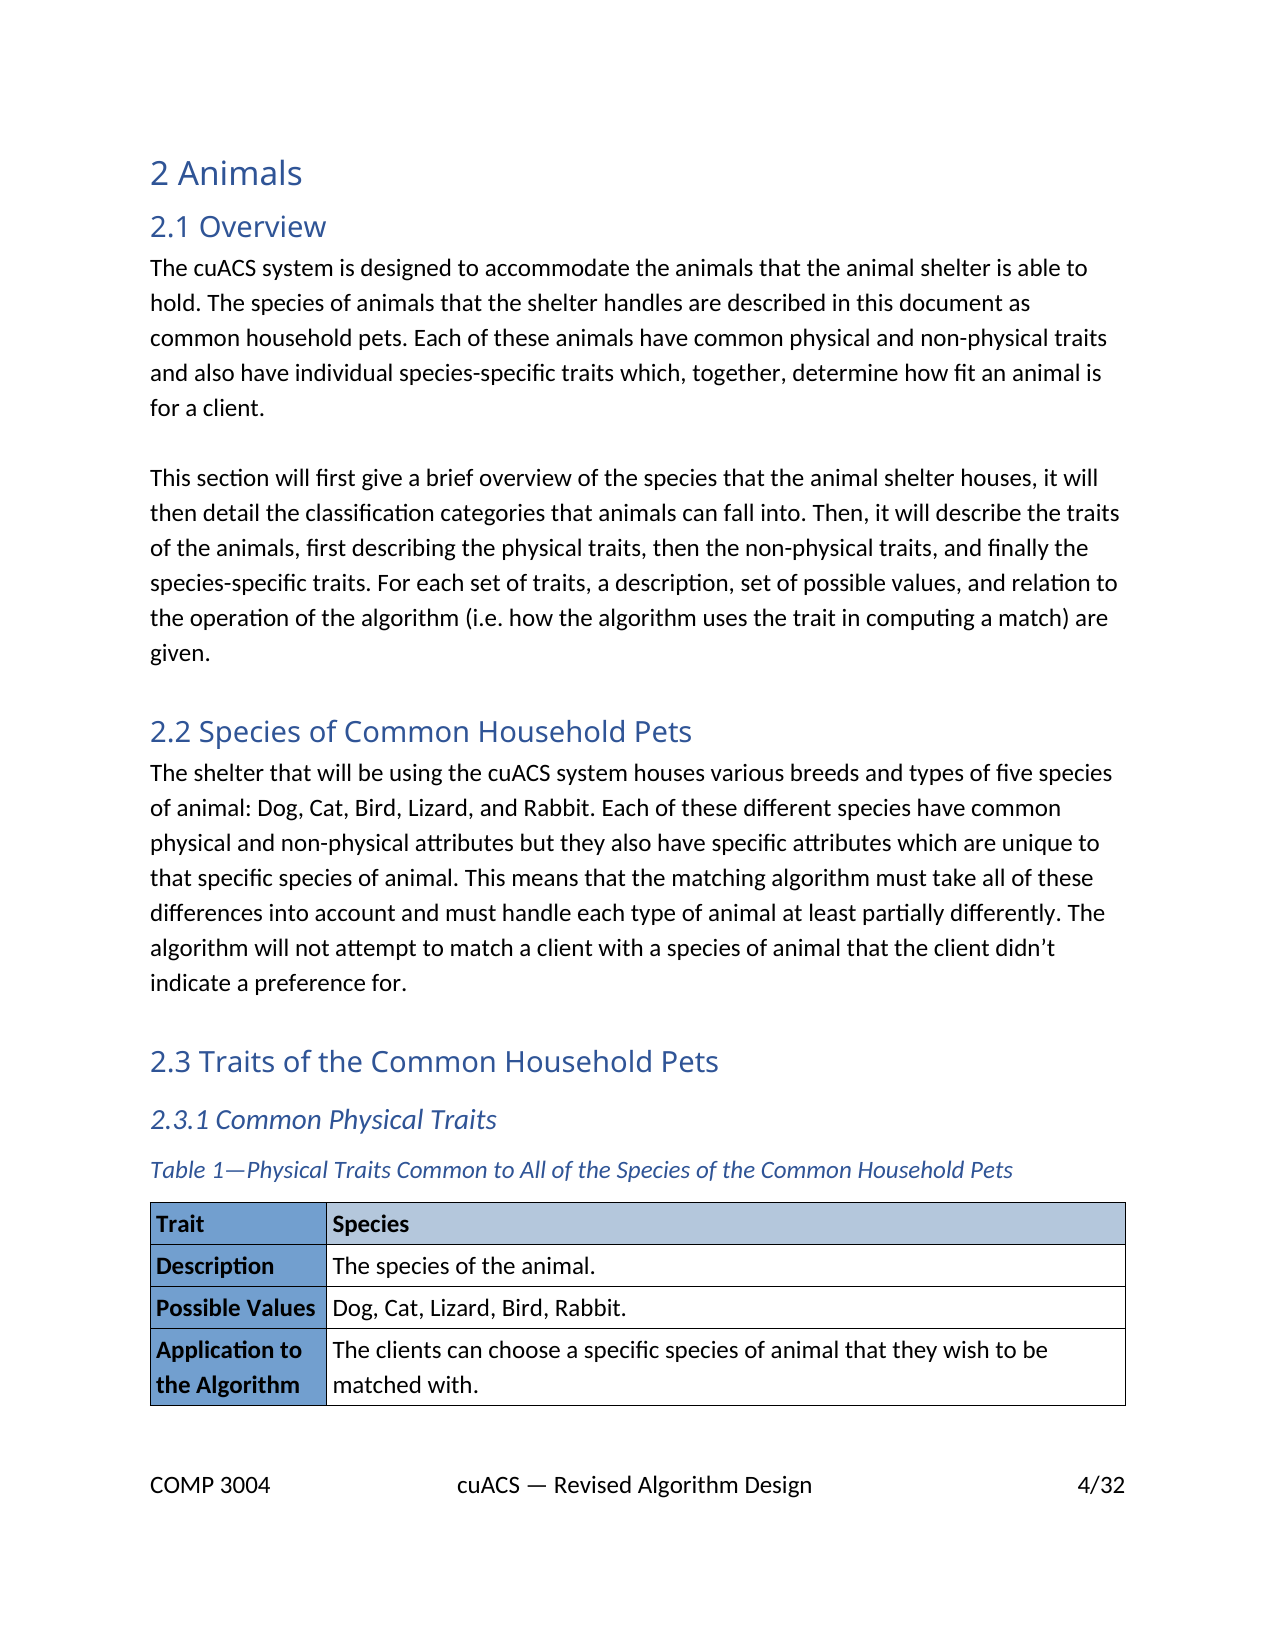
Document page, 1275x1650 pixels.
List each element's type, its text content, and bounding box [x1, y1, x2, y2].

table_cell The clients can choose a specific species of animal that they wish to be matched with. [327, 1329, 1125, 1405]
text The shelter that will be using the cuACS system houses various breeds and types of five species of animal: Dog, Cat, Bird, Lizard, and Rabbit. Each of these different species have common physical and non-physical attributes but they also have specific attributes which are unique to that specific species of animal. This means that the matching algorithm must take all of these differences into account and must handle each type of animal at least partially differently. The algorithm will not attempt to match a client with a species of animal that the client didn’t indicate a preference for. [150, 757, 1125, 997]
table_cell The species of the animal. [327, 1245, 1125, 1286]
table_header Species [327, 1203, 1125, 1244]
table_cell Description [151, 1245, 326, 1286]
subtitle 2.1 Overview [150, 206, 1125, 246]
table_header Trait [151, 1203, 326, 1244]
subtitle 2.2 Species of Common Household Pets [150, 711, 1125, 751]
text The cuACS system is designed to accommodate the animals that the animal shelter is able to hold. The species of animals that the shelter handles are described in this document as common household pets. Each of these animals have common physical and non-physical traits and also have individual species-specific traits which, together, determine how fit an animal is for a client. [150, 252, 1125, 422]
text This section will first give a brief overview of the species that the animal shelter houses, it will then detail the classification categories that animals can fall into. Then, it will describe the traits of the animals, first describing the physical traits, then the non-physical traits, and finally the species-specific traits. For each set of traits, a description, set of possible values, and relation to the operation of the algorithm (i.e. how the algorithm uses the trait in computing a match) are given. [150, 462, 1125, 667]
table_cell Possible Values [151, 1287, 326, 1328]
text Table 1—Physical Traits Common to All of the Species of the Common Household Pets [150, 1154, 1125, 1185]
table_cell Dog, Cat, Lizard, Bird, Rabbit. [327, 1287, 1125, 1328]
table_cell Application to the Algorithm [151, 1329, 326, 1405]
subtitle 2 Animals [150, 150, 1125, 195]
subtitle 2.3 Traits of the Common Household Pets [150, 1041, 1125, 1081]
subtitle 2.3.1 Common Physical Traits [150, 1101, 1125, 1137]
